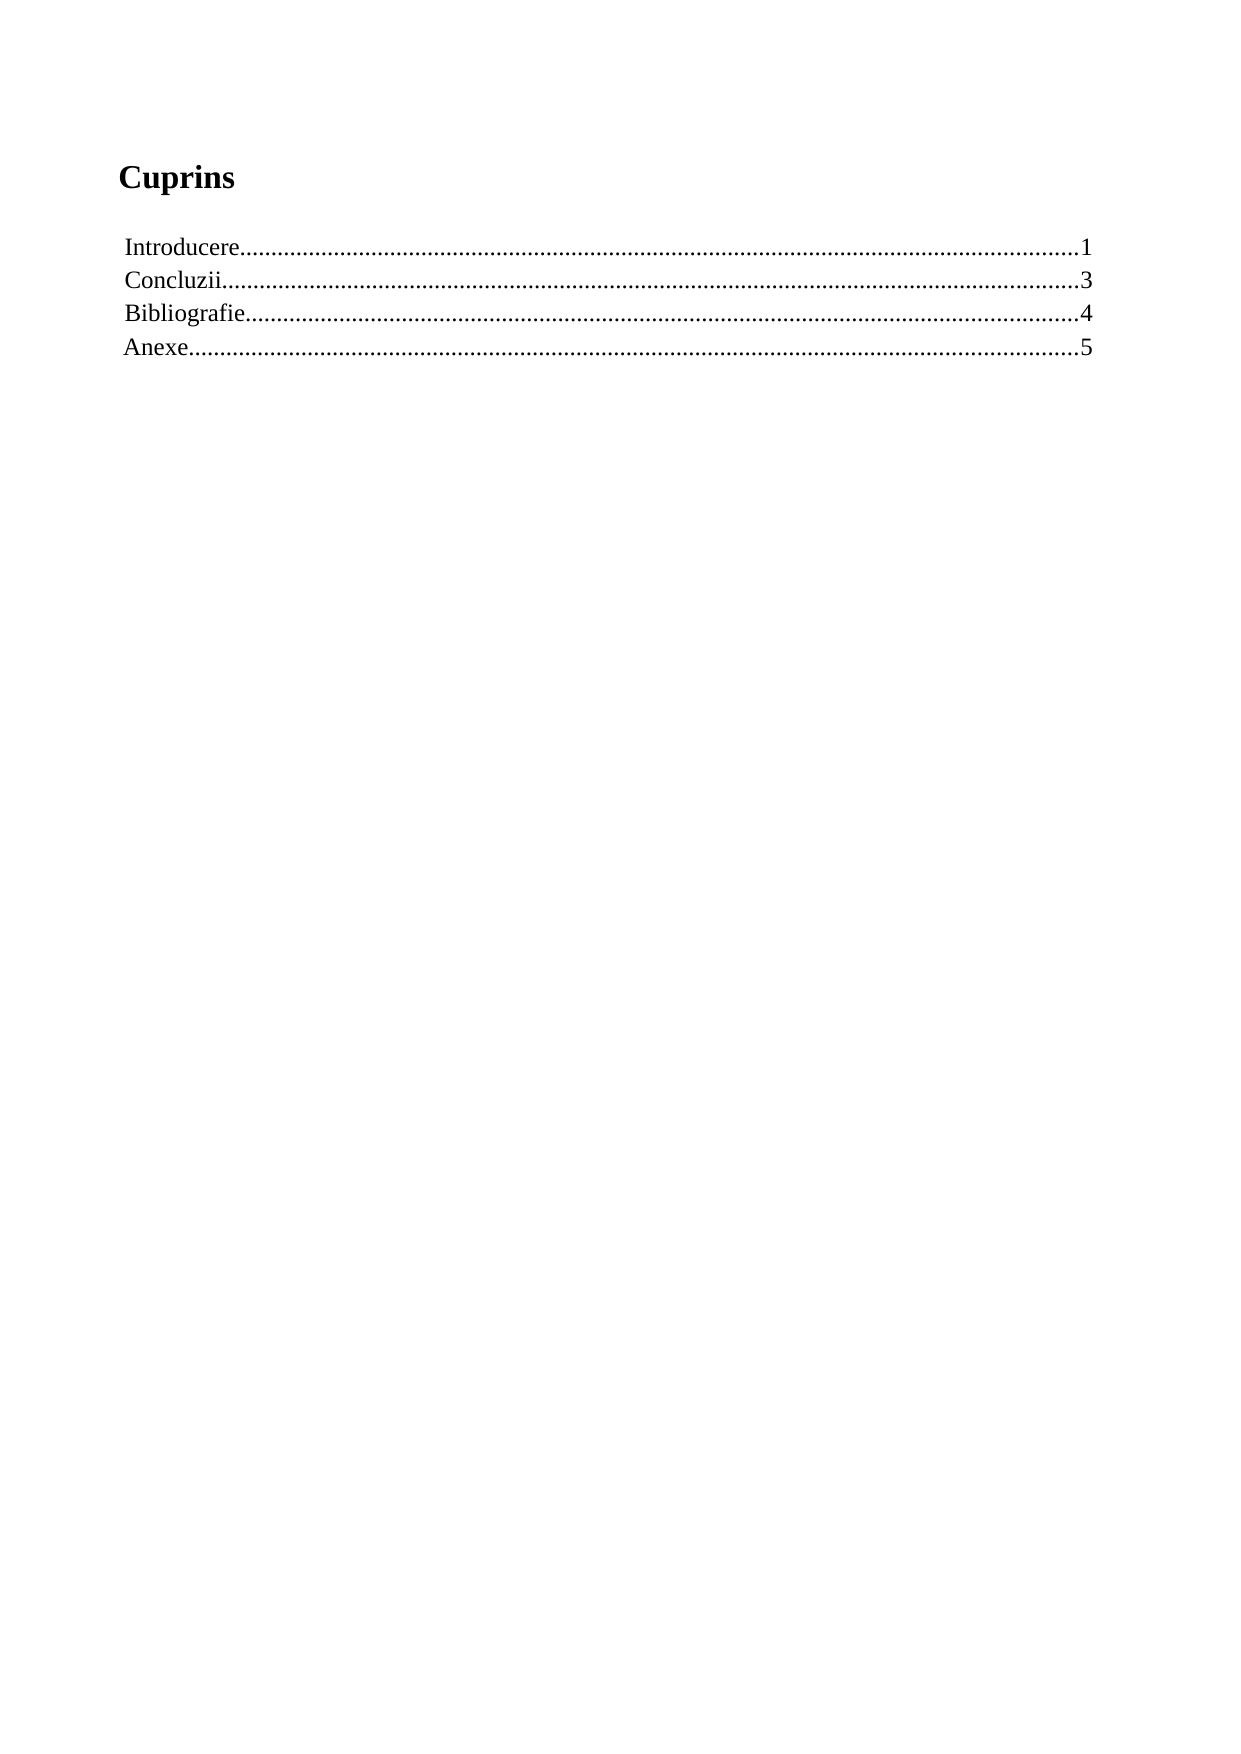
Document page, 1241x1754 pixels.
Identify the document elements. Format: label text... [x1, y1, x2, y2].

subtitle Cuprins [118, 157, 1093, 195]
text Bibliografie 4 [118, 298, 1093, 327]
text Concluzii 3 [118, 266, 1093, 294]
text Introducere 1 [118, 232, 1093, 261]
text Anexe. 5 [118, 332, 1093, 360]
